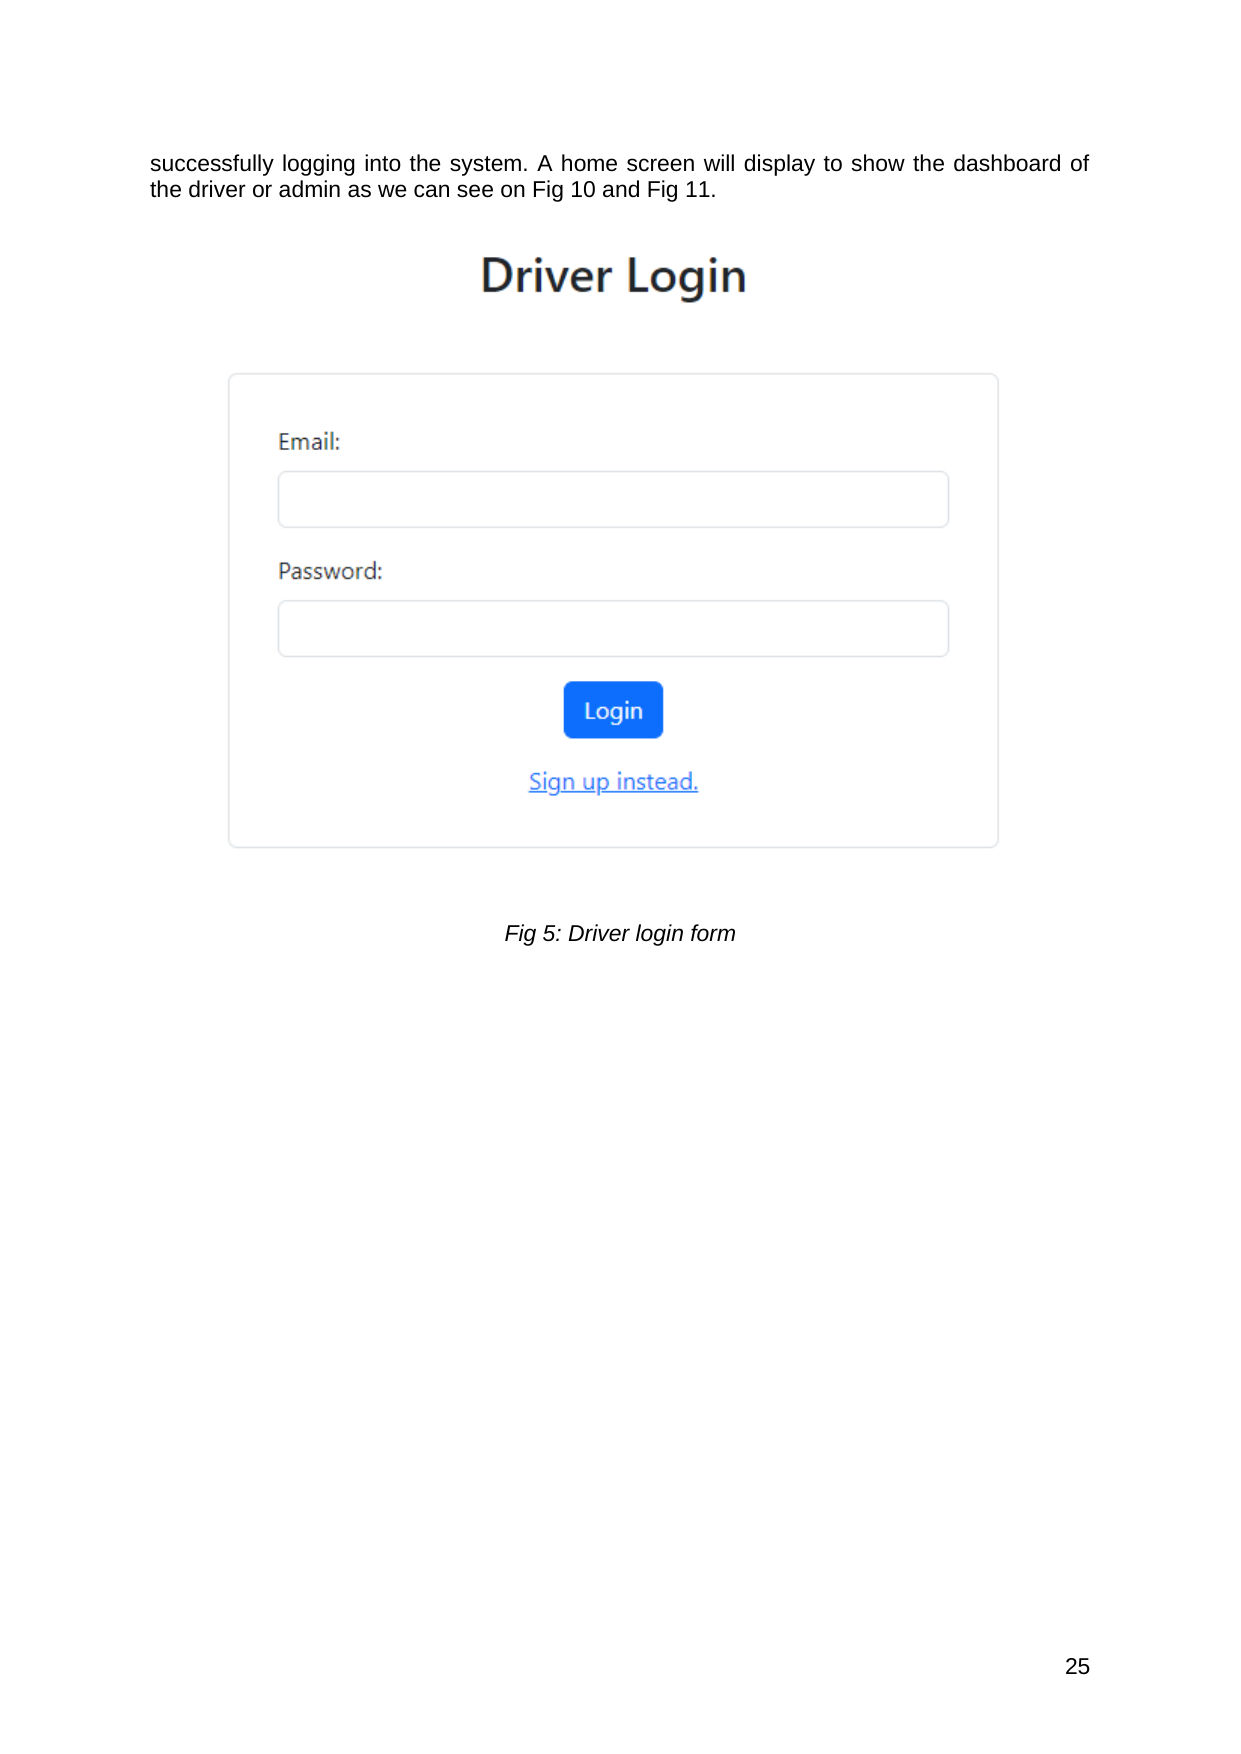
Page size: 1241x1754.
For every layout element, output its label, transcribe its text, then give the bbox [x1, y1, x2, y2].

text successfully logging into the system. A home screen will display to show the dashboard of the driver or admin as we can see on Fig 10 and Fig 11. [150, 150, 1090, 203]
picture [150, 223, 1091, 886]
text Fig 5: Driver login form [150, 920, 1090, 946]
